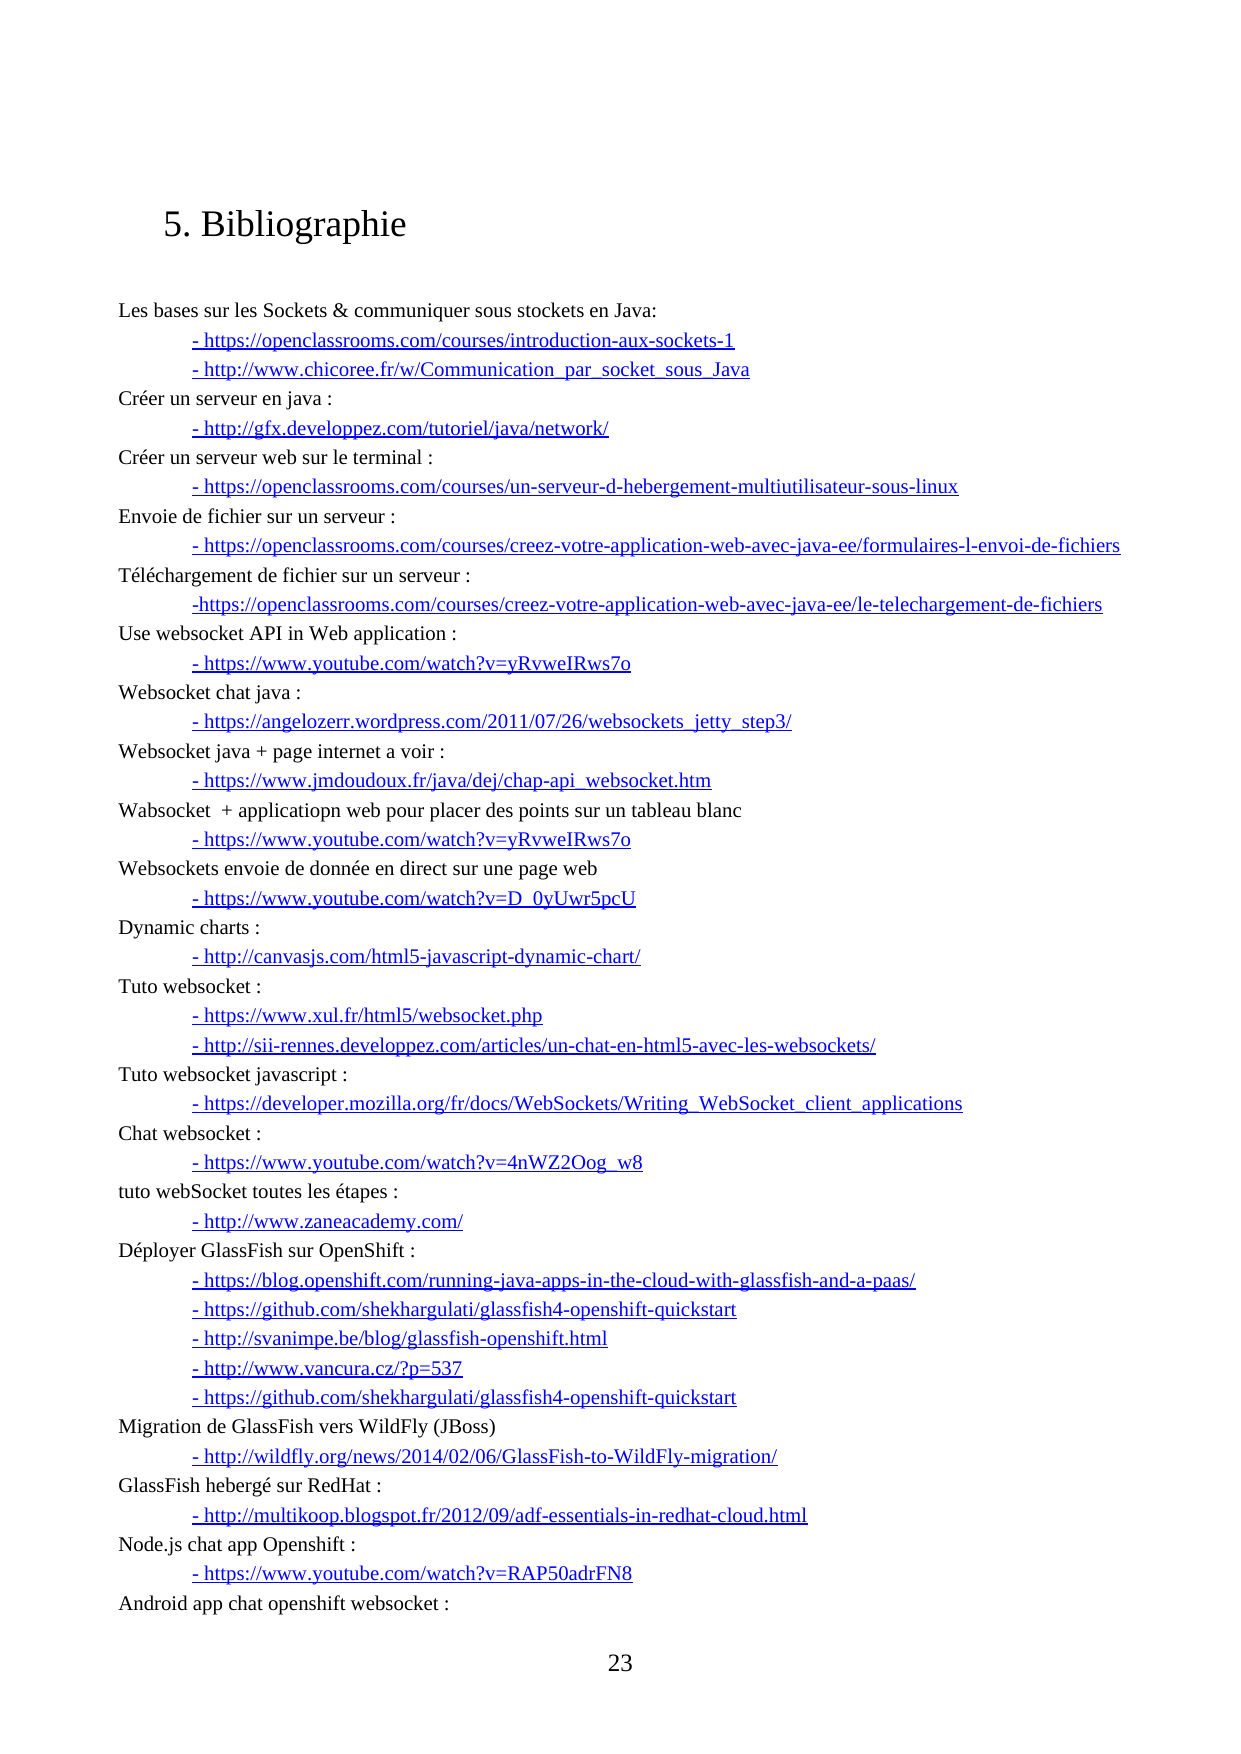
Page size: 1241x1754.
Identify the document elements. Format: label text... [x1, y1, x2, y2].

text Websockets envoie de donnée en direct sur une page web [118, 864, 1122, 879]
text - https://www.xul.fr/html5/websocket.php [118, 1011, 1122, 1026]
text Use websocket API in Web application : [118, 629, 1122, 644]
text Chat websocket : [118, 1129, 1122, 1143]
text Node.js chat app Openshift : [118, 1540, 1122, 1554]
text - https://www.youtube.com/watch?v=yRvweIRws7o [118, 659, 1122, 673]
text - http://gfx.developpez.com/tutoriel/java/network/ [359, 424, 598, 436]
text Dynamic charts : [118, 923, 1122, 937]
text - http://www.chicoree.fr/w/Communication_par_socket_sous_Java [118, 365, 1122, 379]
text - http://gfx.developpez.com/tutoriel/java/network/ [596, 424, 1122, 438]
text - https://openclassrooms.com/courses/creez-votre-application-web-avec-java-ee/formulaires-l-envoi-de-fichiers [118, 541, 1122, 556]
text - https://openclassrooms.com/courses/introduction-aux-sockets-1 [118, 336, 1122, 350]
text - http://wildfly.org/news/2014/02/06/GlassFish-to-WildFly-migration/ [118, 1452, 1122, 1466]
text - https://www.jmdoudoux.fr/java/dej/chap-api_websocket.htm [118, 776, 1122, 791]
text Tuto websocket javascript : [118, 1070, 1122, 1084]
text - https://www.youtube.com/watch?v=4nWZ2Oog_w8 [118, 1158, 1122, 1172]
text - https://www.youtube.com/watch?v=yRvweIRws7o [118, 835, 1122, 849]
text -https://openclassrooms.com/courses/creez-votre-application-web-avec-java-ee/le-telechargement-de-fichiers [218, 600, 1122, 614]
text - https://www.youtube.com/watch?v=D_0yUwr5pcU [118, 894, 1122, 908]
text - https://developer.mozilla.org/fr/docs/WebSockets/Writing_WebSocket_client_applications [118, 1099, 1122, 1114]
text Créer un serveur en java : [118, 394, 1122, 409]
text - https://openclassrooms.com/courses/un-serveur-d-hebergement-multiutilisateur-sous-linux [118, 482, 1122, 497]
text Déployer GlassFish sur OpenShift : [118, 1246, 1122, 1261]
text Créer un serveur web sur le terminal : [118, 453, 1122, 467]
text GlassFish hebergé sur RedHat : [118, 1481, 1122, 1496]
text - https://angelozerr.wordpress.com/2011/07/26/websockets_jetty_step3/ [118, 717, 1122, 732]
text Migration de GlassFish vers WildFly (JBoss) [118, 1422, 1122, 1437]
text - https://github.com/shekhargulati/glassfish4-openshift-quickstart [118, 1305, 1122, 1319]
text Téléchargement de fichier sur un serveur : [118, 571, 1122, 585]
text tuto webSocket toutes les étapes : [118, 1187, 1122, 1202]
text - http://www.zaneacademy.com/ [118, 1217, 1122, 1231]
text Websocket chat java : [118, 688, 1122, 702]
text Les bases sur les Sockets & communiquer sous stockets en Java: [118, 306, 1122, 321]
text - http://canvasjs.com/html5-javascript-dynamic-chart/ [118, 952, 1122, 967]
text - http://sii-rennes.developpez.com/articles/un-chat-en-html5-avec-les-websockets/ [118, 1041, 1122, 1055]
subtitle 5. Bibliographie [118, 201, 1122, 244]
text Android app chat openshift websocket : [118, 1599, 1122, 1613]
text Websocket java + page internet a voir : [118, 747, 1122, 761]
text Wabsocket + applicatiopn web pour placer des points sur un tableau blanc [118, 806, 1122, 820]
text - https://blog.openshift.com/running-java-apps-in-the-cloud-with-glassfish-and-a-paas/ [118, 1276, 1122, 1290]
text - https://www.youtube.com/watch?v=RAP50adrFN8 [118, 1569, 1122, 1584]
text - http://www.vancura.cz/?p=537 [118, 1364, 1122, 1378]
text - https://github.com/shekhargulati/glassfish4-openshift-quickstart [118, 1393, 1122, 1407]
text - http://multikoop.blogspot.fr/2012/09/adf-essentials-in-redhat-cloud.html [118, 1511, 1122, 1525]
text Tuto websocket : [118, 982, 1122, 996]
text - http://svanimpe.be/blog/glassfish-openshift.html [118, 1334, 1122, 1349]
text - http://gfx.developpez.com/tutoriel/java/network/ [118, 424, 319, 438]
text Envoie de fichier sur un serveur : [118, 512, 1122, 526]
